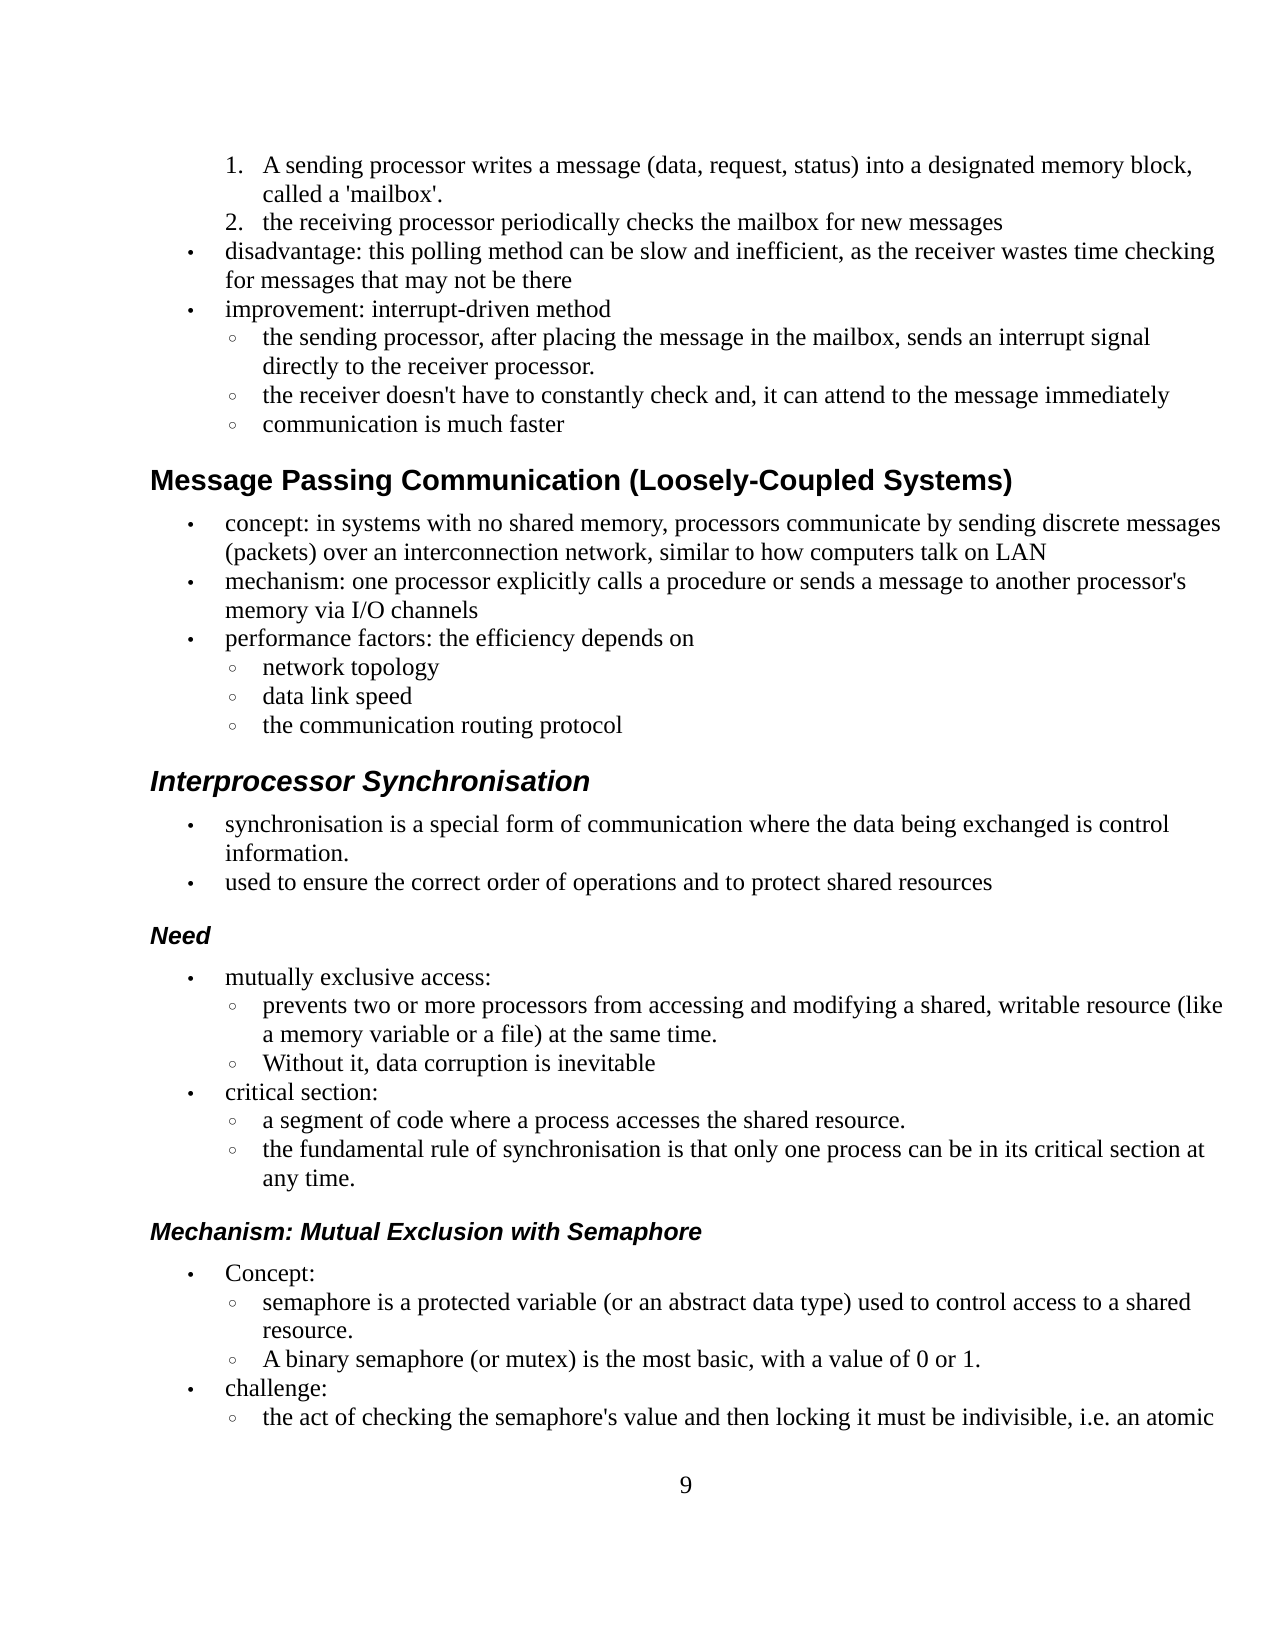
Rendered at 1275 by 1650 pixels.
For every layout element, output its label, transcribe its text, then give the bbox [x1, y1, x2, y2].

list Without it, data corruption is inevitable [225, 1048, 1228, 1077]
list the sending processor, after placing the message in the mailbox, sends an interrupt signal directly to the receiver processor. [225, 322, 1228, 380]
list challenge: [187, 1373, 1228, 1402]
list communication is much faster [225, 409, 1228, 437]
list the fundamental rule of synchronisation is that only one process can be in its critical section at any time. [225, 1134, 1228, 1192]
list semaphore is a protected variable (or an abstract data type) used to control access to a shared resource. [225, 1287, 1228, 1344]
subtitle Mechanism: Mutual Exclusion with Semaphore [150, 1217, 1228, 1245]
list A binary semaphore (or mutex) is the most basic, with a value of 0 or 1. [225, 1344, 1228, 1373]
list used to ensure the correct order of operations and to protect shared resources [187, 867, 1228, 896]
list prevents two or more processors from accessing and modifying a shared, writable resource (like a memory variable or a file) at the same time. [225, 991, 1228, 1048]
list synchronisation is a special form of communication where the data being exchanged is control information. [187, 809, 1228, 867]
list improvement: interrupt-driven method [187, 294, 1228, 322]
list concept: in systems with no shared memory, processors communicate by sending discrete messages (packets) over an interconnection network, similar to how computers talk on LAN [187, 508, 1228, 566]
list a segment of code where a process accesses the shared resource. [225, 1106, 1228, 1134]
list disadvantage: this polling method can be slow and inefficient, as the receiver wastes time checking for messages that may not be there [187, 236, 1228, 294]
list the receiving processor periodically checks the mailbox for new messages [225, 207, 1228, 236]
list Concept: [187, 1258, 1228, 1287]
list data link speed [225, 681, 1228, 710]
list the receiver doesn't have to constantly check and, it can attend to the message immediately [225, 380, 1228, 409]
list network topology [225, 652, 1228, 681]
list mechanism: one processor explicitly calls a procedure or sends a message to another processor's memory via I/O channels [187, 566, 1228, 623]
subtitle Need [150, 921, 1228, 949]
subtitle Interprocessor Synchronisation [150, 763, 1228, 797]
list critical section: [187, 1077, 1228, 1106]
list the communication routing protocol [225, 710, 1228, 738]
list mutually exclusive access: [187, 962, 1228, 991]
list A sending processor writes a message (data, request, status) into a designated memory block, called a 'mailbox'. [225, 150, 1228, 207]
subtitle Message Passing Communication (Loosely-Coupled Systems) [150, 462, 1228, 496]
list the act of checking the semaphore's value and then locking it must be indivisible, i.e. an atomic [225, 1402, 1228, 1430]
list performance factors: the efficiency depends on [187, 623, 1228, 652]
